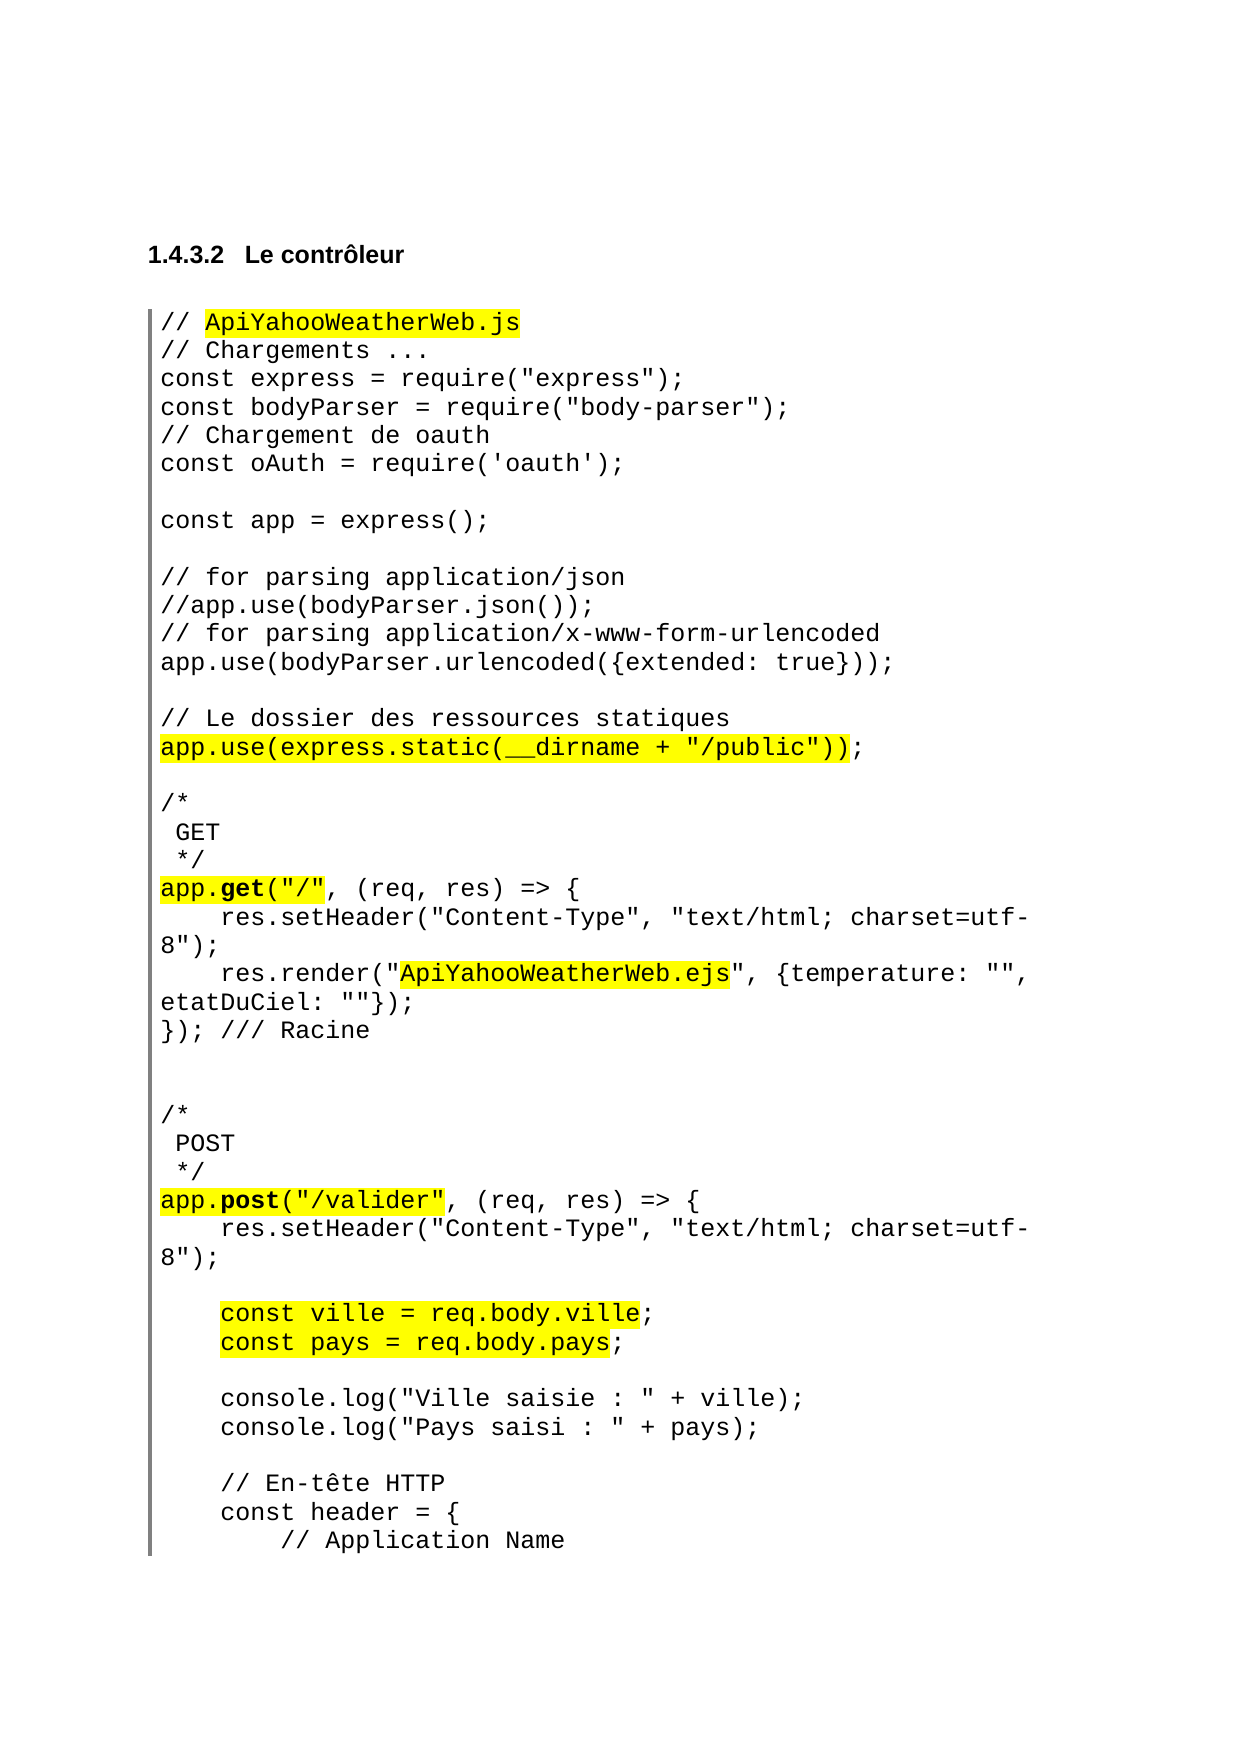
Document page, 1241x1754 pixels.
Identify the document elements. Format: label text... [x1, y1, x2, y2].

text console.log("Pays saisi : " + pays); [152, 1414, 1092, 1443]
text const pays = req.body.pays; [152, 1329, 1092, 1358]
text res.setHeader("Content-Type", "text/html; charset=utf-8"); [152, 1216, 1092, 1273]
text //app.use(bodyParser.json()); [152, 593, 1092, 621]
text const ville = req.body.ville; [152, 1301, 1092, 1329]
text app.post("/valider", (req, res) => { [152, 1188, 1092, 1216]
text res.render("ApiYahooWeatherWeb.ejs", {temperature: "", etatDuCiel: ""}); [152, 961, 1092, 1018]
text app.use(bodyParser.urlencoded({extended: true})); [152, 649, 1092, 678]
text app.get("/", (req, res) => { [152, 876, 1092, 904]
text // En-tête HTTP [152, 1471, 1092, 1499]
text const express = require("express"); [152, 366, 1092, 394]
text POST [152, 1131, 1092, 1159]
text */ [152, 1159, 1092, 1188]
text /* [152, 791, 1092, 819]
text }); /// Racine [152, 1018, 1092, 1046]
text // ApiYahooWeatherWeb.js [152, 309, 1092, 338]
text // Le dossier des ressources statiques [152, 706, 1092, 734]
text */ [152, 848, 1092, 876]
text // for parsing application/json [152, 564, 1092, 593]
text app.use(express.static(__dirname + "/public")); [152, 734, 1092, 763]
text const bodyParser = require("body-parser"); [152, 394, 1092, 423]
subtitle Le contrôleur [148, 240, 1092, 269]
text console.log("Ville saisie : " + ville); [152, 1386, 1092, 1414]
text GET [152, 819, 1092, 848]
text // Chargements ... [152, 338, 1092, 366]
text // Application Name [152, 1528, 1092, 1556]
text const header = { [152, 1499, 1092, 1528]
text /* [152, 1103, 1092, 1131]
text // Chargement de oauth [152, 423, 1092, 451]
text // for parsing application/x-www-form-urlencoded [152, 621, 1092, 649]
text const oAuth = require('oauth'); [152, 451, 1092, 479]
text res.setHeader("Content-Type", "text/html; charset=utf-8"); [152, 904, 1092, 961]
text const app = express(); [152, 508, 1092, 536]
